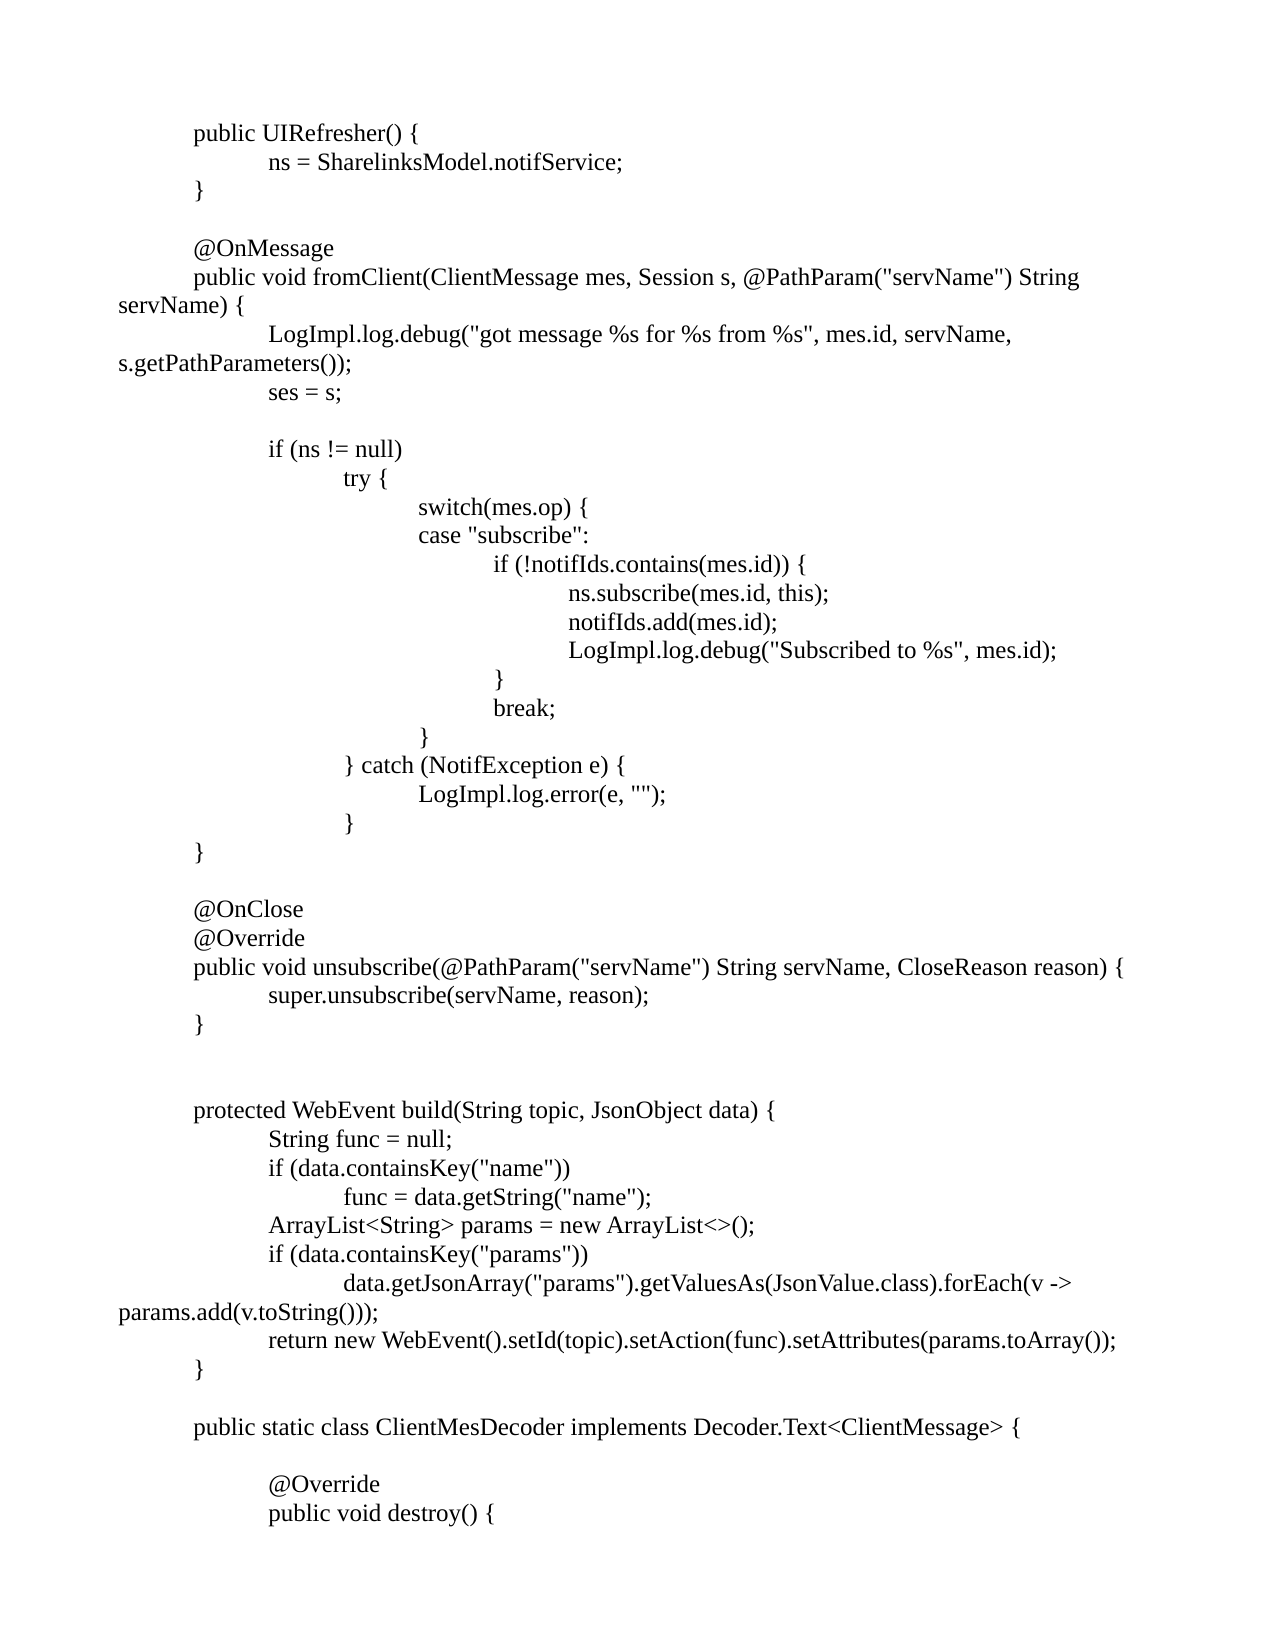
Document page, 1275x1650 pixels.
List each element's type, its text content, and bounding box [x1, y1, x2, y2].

text } [118, 1354, 1157, 1383]
text public void unsubscribe(@PathParam("servName") String servName, CloseReason reason) { [118, 952, 1157, 981]
text if (data.containsKey("name")) [118, 1153, 1157, 1182]
text } [118, 664, 1157, 693]
text if (!notifIds.contains(mes.id)) { [118, 549, 1157, 578]
text protected WebEvent build(String topic, JsonObject data) { [118, 1096, 1157, 1124]
text data.getJsonArray("params").getValuesAs(JsonValue.class).forEach(v -> params.add(v.toString())); [118, 1268, 1157, 1326]
text public void destroy() { [118, 1498, 1157, 1527]
text return new WebEvent().setId(topic).setAction(func).setAttributes(params.toArray()); [118, 1326, 1157, 1354]
text switch(mes.op) { [118, 492, 1157, 521]
text break; [118, 693, 1157, 722]
text LogImpl.log.debug("Subscribed to %s", mes.id); [118, 636, 1157, 664]
text } [118, 837, 1157, 866]
text } [118, 808, 1157, 837]
text try { [118, 463, 1157, 492]
text } [118, 722, 1157, 751]
text notifIds.add(mes.id); [118, 607, 1157, 636]
text if (data.containsKey("params")) [118, 1239, 1157, 1268]
text } catch (NotifException e) { [118, 751, 1157, 779]
text case "subscribe": [118, 521, 1157, 549]
text @Override [118, 1469, 1157, 1498]
text func = data.getString("name"); [118, 1182, 1157, 1211]
text ns.subscribe(mes.id, this); [118, 578, 1157, 607]
text ses = s; [118, 377, 1157, 406]
text public static class ClientMesDecoder implements Decoder.Text<ClientMessage> { [118, 1412, 1157, 1441]
text super.unsubscribe(servName, reason); [118, 981, 1157, 1009]
text public void fromClient(ClientMessage mes, Session s, @PathParam("servName") String servName) { [118, 262, 1157, 319]
text String func = null; [118, 1124, 1157, 1153]
text if (ns != null) [118, 434, 1157, 463]
text @OnClose [118, 894, 1157, 923]
text LogImpl.log.error(e, ""); [118, 779, 1157, 808]
text @Override [118, 923, 1157, 952]
text ArrayList<String> params = new ArrayList<>(); [118, 1211, 1157, 1239]
text @OnMessage [118, 233, 1157, 262]
text } [118, 176, 1157, 204]
text ns = SharelinksModel.notifService; [118, 147, 1157, 176]
text LogImpl.log.debug("got message %s for %s from %s", mes.id, servName, s.getPathParameters()); [118, 319, 1157, 377]
text } [118, 1009, 1157, 1038]
text public UIRefresher() { [118, 118, 1157, 147]
